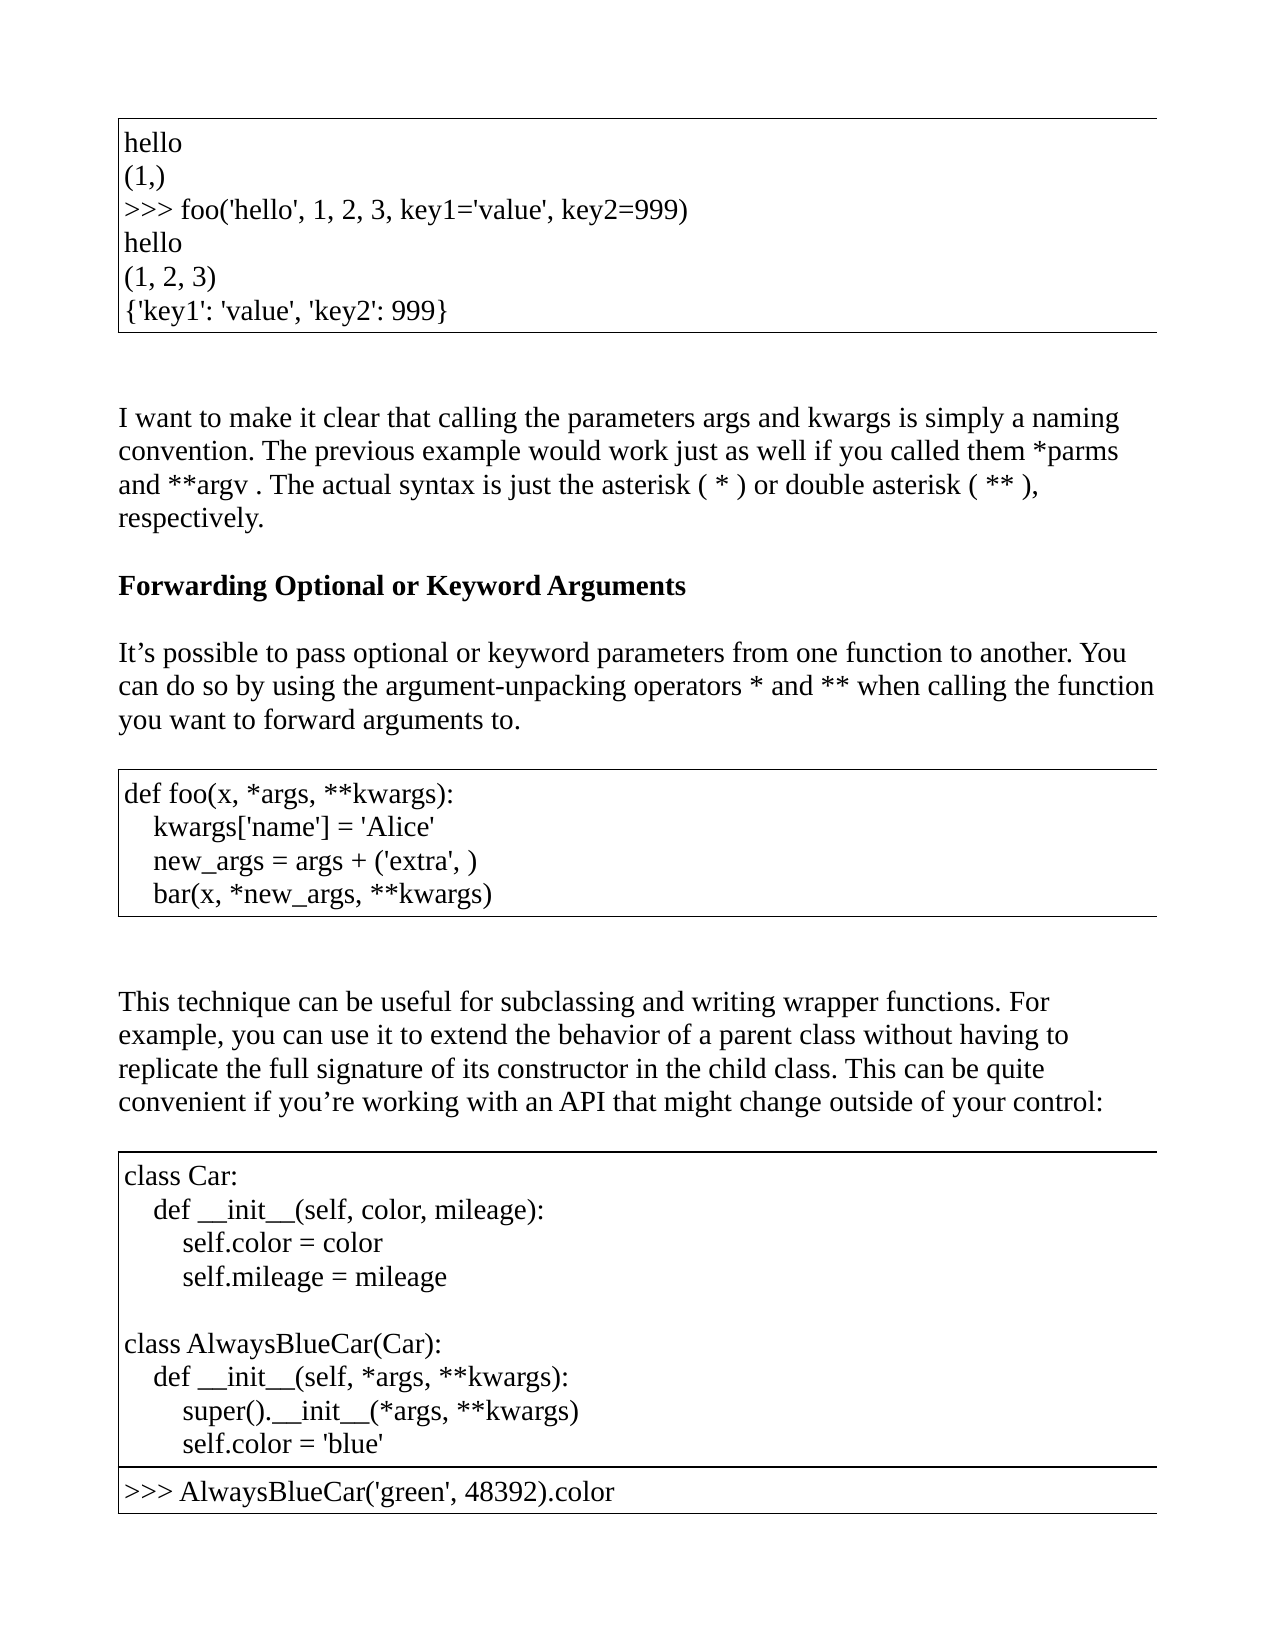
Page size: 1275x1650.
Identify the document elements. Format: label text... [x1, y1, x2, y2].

table_header def foo(x, *args, **kwargs): kwargs['name'] = 'Alice' new_args = args + ('extra', ) bar(x, *new_args, **kwargs) [119, 770, 1157, 916]
table_header >>> AlwaysBlueCar('green', 48392).color [119, 1468, 1157, 1513]
text This technique can be useful for subclassing and writing wrapper functions. For example, you can use it to extend the behavior of a parent class without having to replicate the full signature of its constructor in the child class. This can be quite convenient if you’re working with an API that might change outside of your control: [118, 984, 1157, 1118]
table_header hello (1,) >>> foo('hello', 1, 2, 3, key1='value', key2=999) hello (1, 2, 3) {'key1': 'value', 'key2': 999} [119, 119, 1157, 332]
text I want to make it clear that calling the parameters args and kwargs is simply a naming convention. The previous example would work just as well if you called them *parms and **argv . The actual syntax is just the asterisk ( * ) or double asterisk ( ** ), respectively. [118, 400, 1157, 534]
table_header class Car: def __init__(self, color, mileage): self.color = color self.mileage = mileage class AlwaysBlueCar(Car): def __init__(self, *args, **kwargs): super().__init__(*args, **kwargs) self.color = 'blue' [119, 1153, 1157, 1466]
text It’s possible to pass optional or keyword parameters from one function to another. You can do so by using the argument-unpacking operators * and ** when calling the function you want to forward arguments to. [118, 635, 1157, 735]
text Forwarding Optional or Keyword Arguments [118, 568, 1157, 601]
